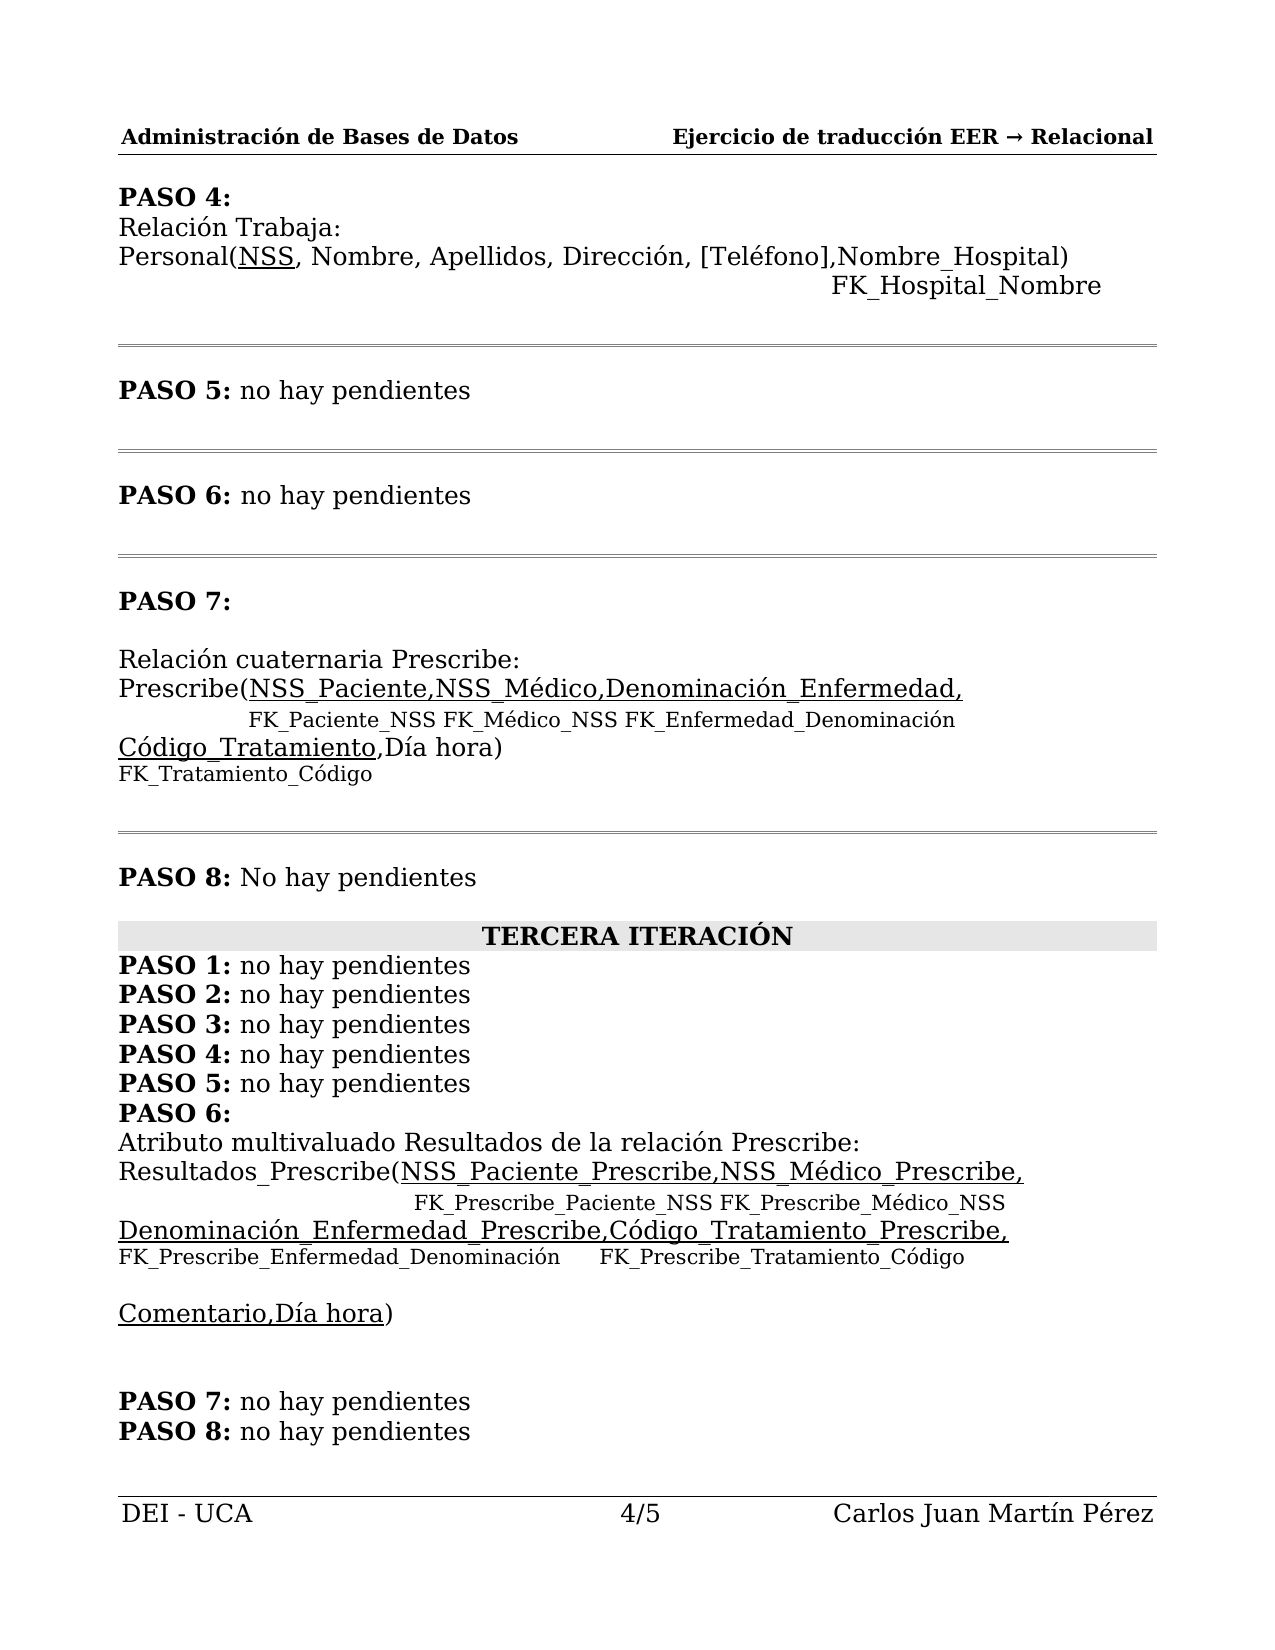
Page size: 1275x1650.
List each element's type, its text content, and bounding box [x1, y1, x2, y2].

text PASO 8: No hay pendientes [118, 862, 1157, 892]
text PASO 6: [118, 1099, 1157, 1128]
text PASO 1: no hay pendientes [118, 951, 1157, 980]
text PASO 3: no hay pendientes [118, 1010, 1157, 1039]
text Personal(NSS, Nombre, Apellidos, Dirección, [Teléfono],Nombre_Hospital) [118, 242, 1157, 271]
text Código_Tratamiento,Día hora) [118, 733, 1157, 762]
text FK_Hospital_Nombre [118, 271, 1157, 301]
text FK_Prescribe_Paciente_NSS FK_Prescribe_Médico_NSS [118, 1187, 1157, 1216]
text PASO 6: no hay pendientes [118, 481, 1157, 511]
text Resultados_Prescribe(NSS_Paciente_Prescribe,NSS_Médico_Prescribe, [118, 1158, 1157, 1187]
text PASO 7: [118, 586, 1157, 616]
text PASO 4: no hay pendientes [118, 1039, 1157, 1069]
text FK_Tratamiento_Código [118, 762, 1157, 787]
text PASO 5: no hay pendientes [118, 1069, 1157, 1099]
text Denominación_Enfermedad_Prescribe,Código_Tratamiento_Prescribe, [118, 1216, 1157, 1245]
text FK_Prescribe_Enfermedad_Denominación FK_Prescribe_Tratamiento_Código [118, 1245, 1157, 1270]
text PASO 8: no hay pendientes [118, 1416, 1157, 1446]
text Prescribe(NSS_Paciente,NSS_Médico,Denominación_Enfermedad, [118, 674, 1157, 704]
text PASO 4: [118, 183, 1157, 213]
text PASO 5: no hay pendientes [118, 376, 1157, 406]
text Relación cuaternaria Prescribe: [118, 645, 1157, 674]
text PASO 2: no hay pendientes [118, 980, 1157, 1010]
text Atributo multivaluado Resultados de la relación Prescribe: [118, 1128, 1157, 1158]
text Comentario,Día hora) [118, 1299, 1157, 1328]
text TERCERA ITERACIÓN [118, 921, 1157, 951]
text Relación Trabaja: [118, 213, 1157, 242]
text PASO 7: no hay pendientes [118, 1387, 1157, 1416]
text FK_Paciente_NSS FK_Médico_NSS FK_Enfermedad_Denominación [118, 704, 1157, 733]
